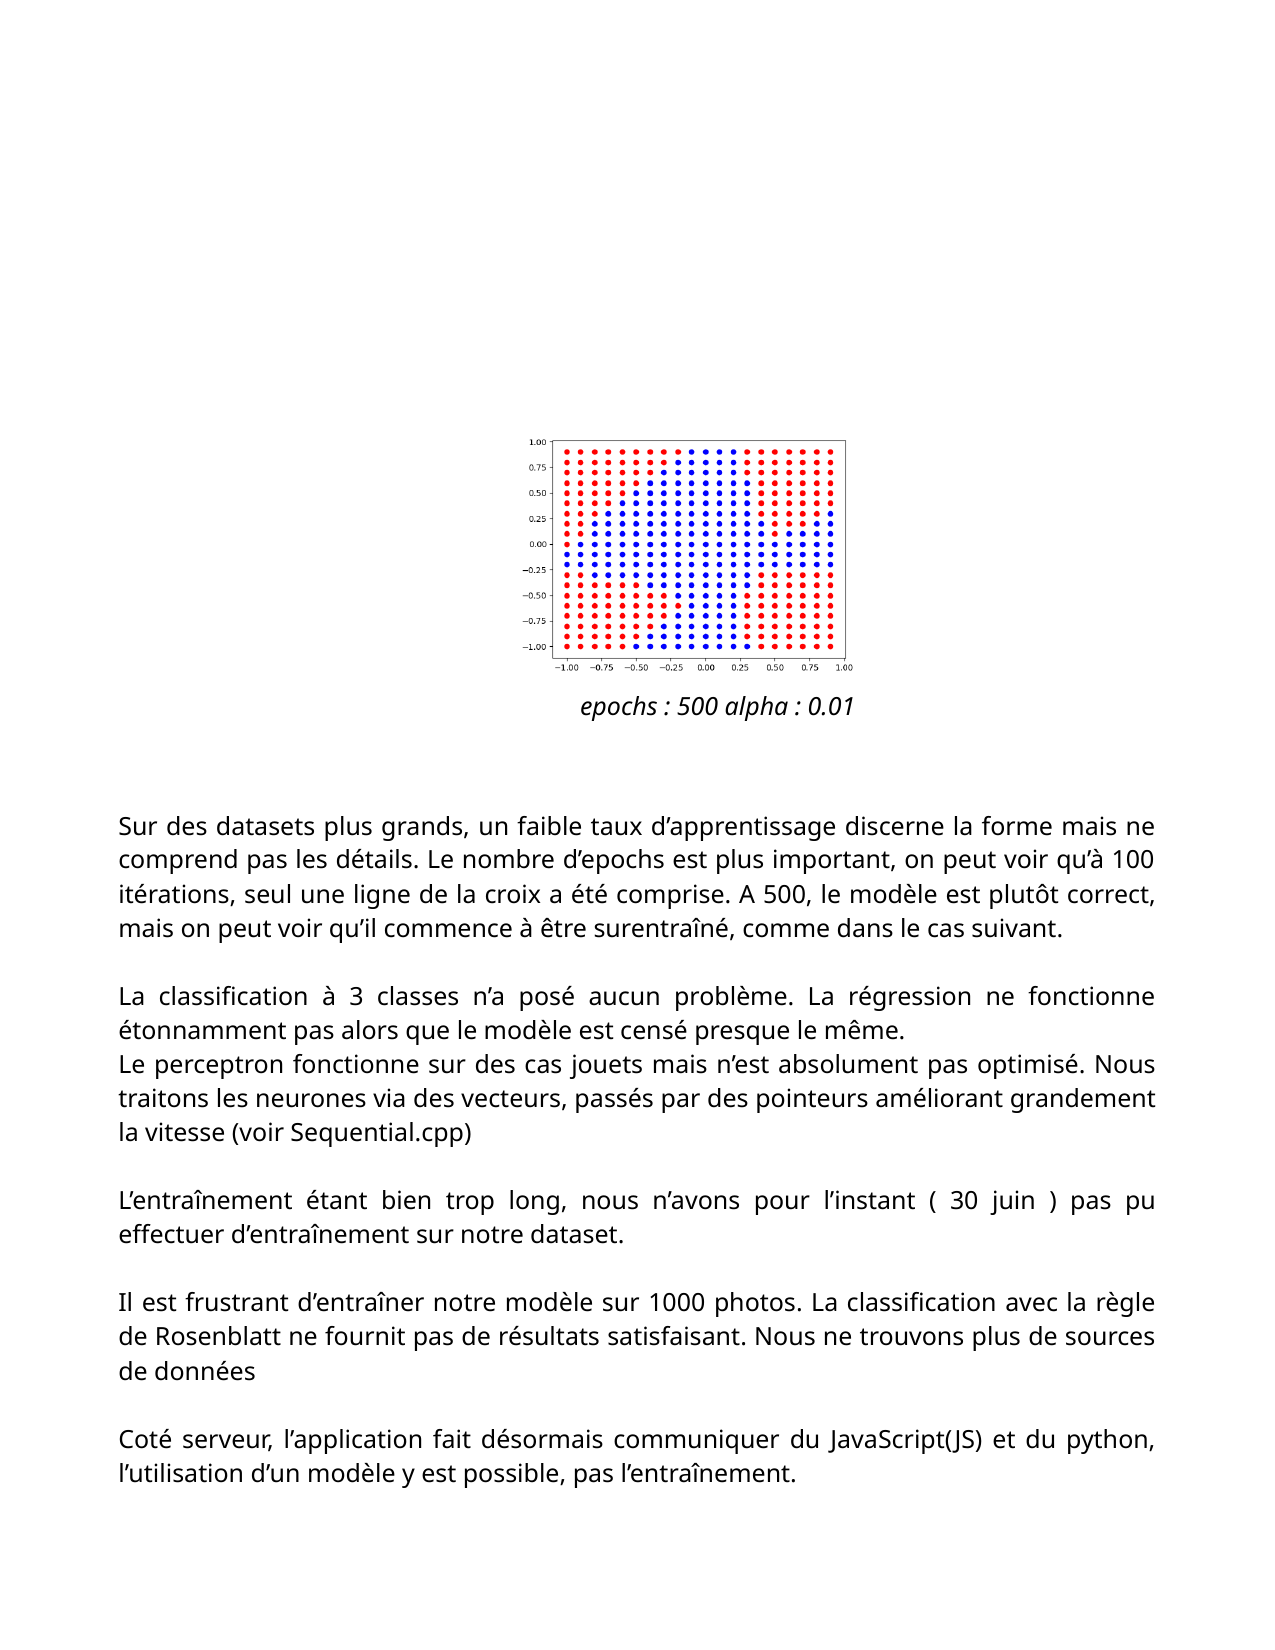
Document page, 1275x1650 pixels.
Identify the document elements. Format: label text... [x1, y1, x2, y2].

text Coté serveur, l’application fait désormais communiquer du JavaScript(JS) et du python, l’utilisation d’un modèle y est possible, pas l’entraînement. [118, 1421, 1157, 1489]
text epochs : 500 alpha : 0.01 [506, 689, 882, 723]
text La classification à 3 classes n’a posé aucun problème. La régression ne fonctionne étonnamment pas alors que le modèle est censé presque le même. [118, 978, 1157, 1047]
text [506, 371, 882, 406]
text Sur des datasets plus grands, un faible taux d’apprentissage discerne la forme mais ne comprend pas les détails. Le nombre d’epochs est plus important, on peut voir qu’à 100 itérations, seul une ligne de la croix a été comprise. A 500, le modèle est plutôt correct, mais on peut voir qu’il commence à être surentraîné, comme dans le cas suivant. [118, 808, 1157, 944]
text Il est frustrant d’entraîner notre modèle sur 1000 photos. La classification avec la règle de Rosenblatt ne fournit pas de résultats satisfaisant. Nous ne trouvons plus de sources de données [118, 1285, 1157, 1387]
picture [506, 406, 883, 689]
text Le perceptron fonctionne sur des cas jouets mais n’est absolument pas optimisé. Nous traitons les neurones via des vecteurs, passés par des pointeurs améliorant grandement la vitesse (voir Sequential.cpp) [118, 1047, 1157, 1149]
text L’entraînement étant bien trop long, nous n’avons pour l’instant ( 30 juin ) pas pu effectuer d’entraînement sur notre dataset. [118, 1183, 1157, 1251]
